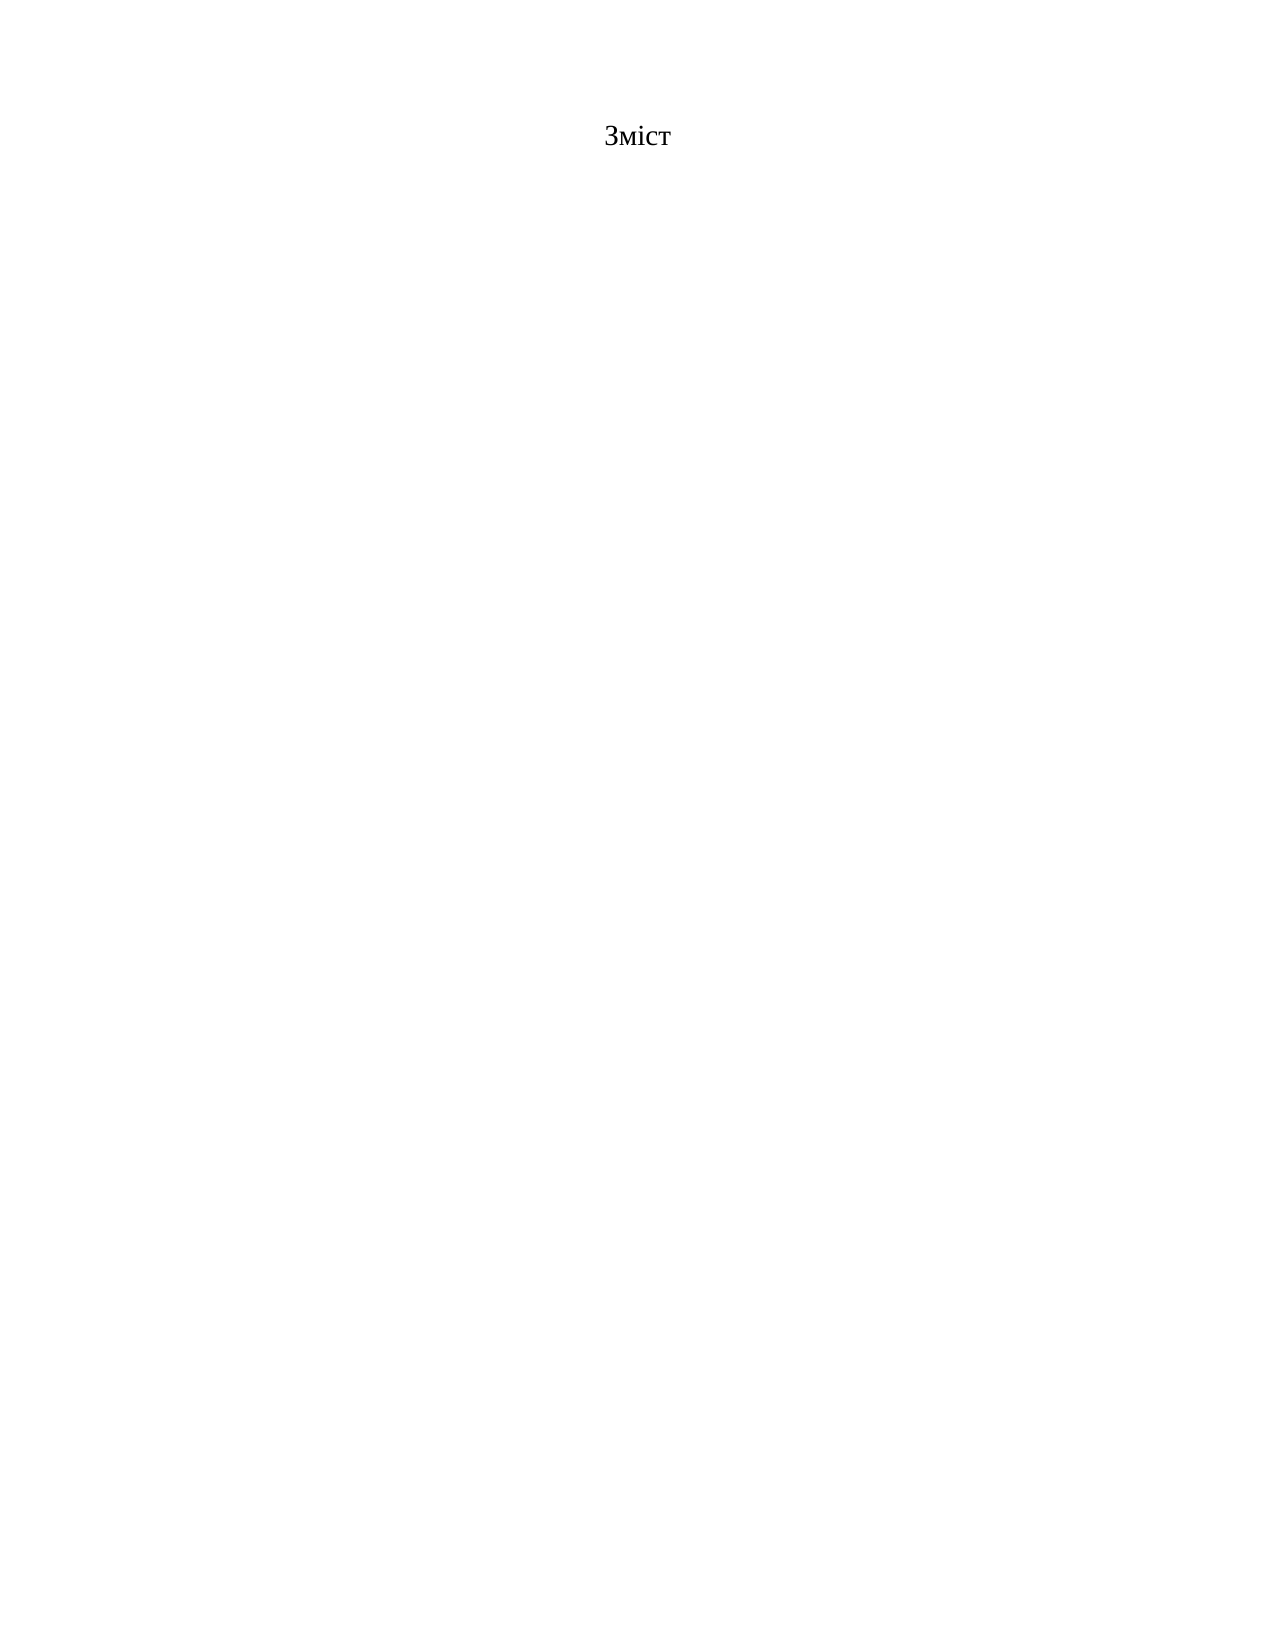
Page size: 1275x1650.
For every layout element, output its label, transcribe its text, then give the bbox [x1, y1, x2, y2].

subtitle Зміст [118, 118, 1157, 152]
